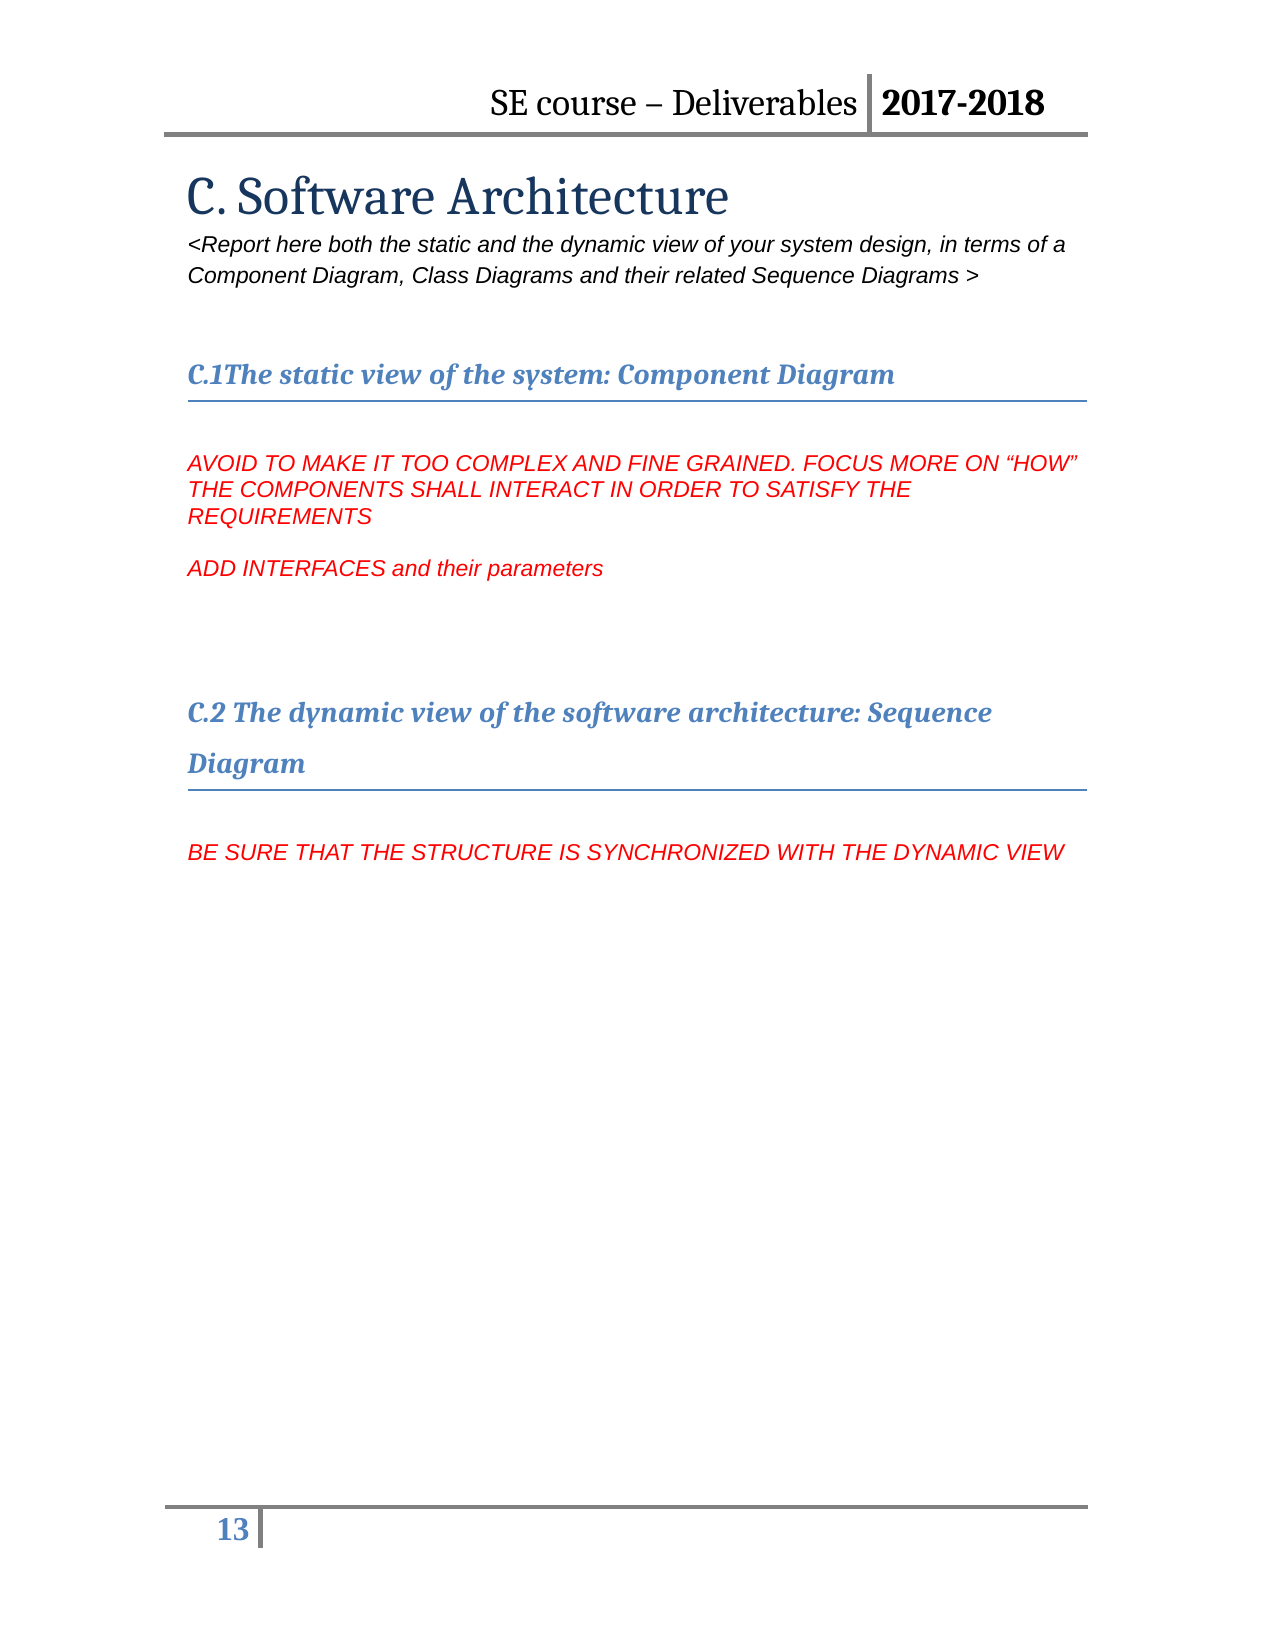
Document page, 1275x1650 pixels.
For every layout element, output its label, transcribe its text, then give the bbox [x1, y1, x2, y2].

title C.2 The dynamic view of the software architecture: Sequence Diagram [187, 697, 1087, 791]
text ADD INTERFACES and their parameters [187, 555, 1087, 582]
text THE COMPONENTS SHALL INTERACT IN ORDER TO SATISFY THE REQUIREMENTS [187, 476, 1087, 529]
title C.1The static view of the system: Component Diagram [187, 358, 1087, 402]
text BE SURE THAT THE STRUCTURE IS SYNCHRONIZED WITH THE DYNAMIC VIEW [187, 839, 1087, 865]
title C. Software Architecture <Report here both the static and the dynamic view of your system design, in terms of a Component Diagram, Class Diagrams and their related Sequence Diagrams > [187, 165, 1087, 288]
text AVOID TO MAKE IT TOO COMPLEX AND FINE GRAINED. FOCUS MORE ON “HOW” [187, 450, 1087, 476]
